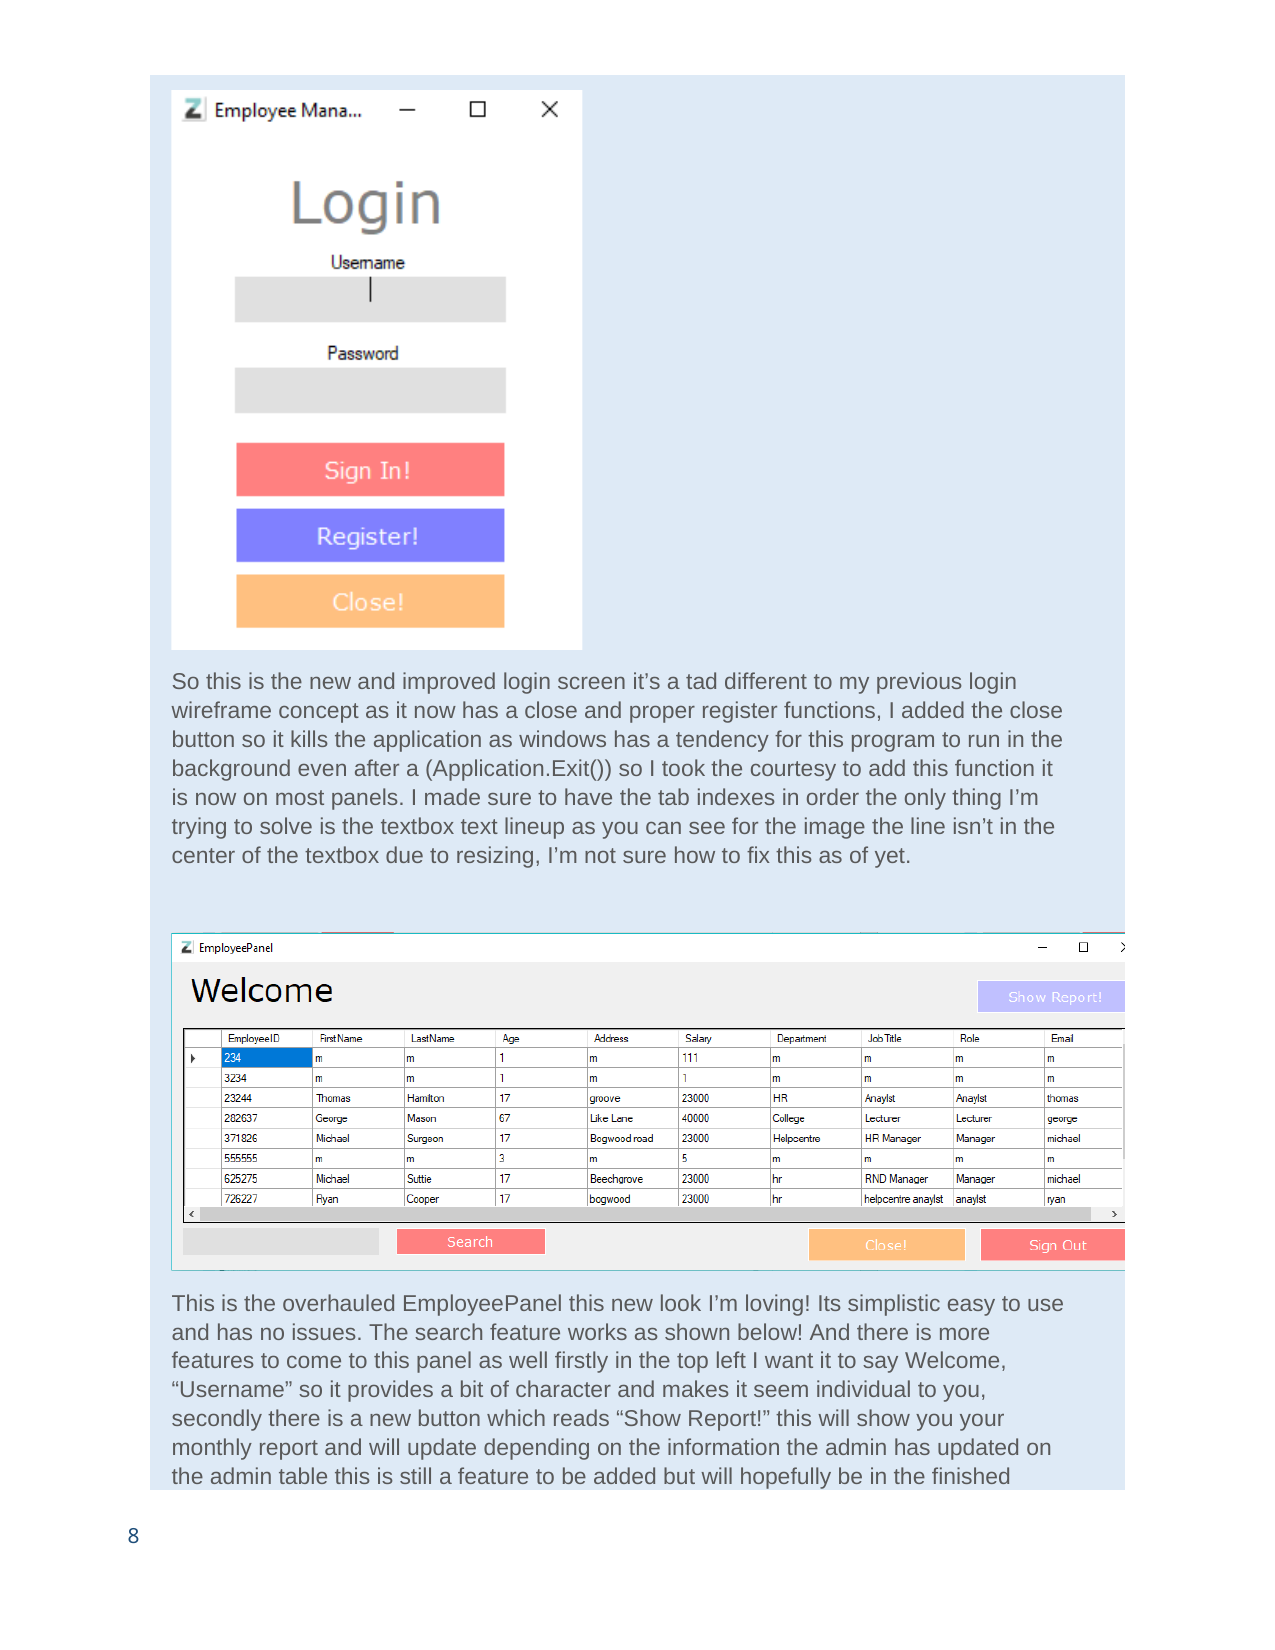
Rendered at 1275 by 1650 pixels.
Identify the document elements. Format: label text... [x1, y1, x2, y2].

table_header [150, 75, 171, 1490]
table_header This is the overhauled EmployeePanel this new look I’m loving! Its simplistic easy to use and has no issues. The search feature works as shown below! And there is more features to come to this panel as well firstly in the top left I want it to say Welcome, “Username” so it provides a bit of character and makes it seem individual to you, secondly there is a new button which reads “Show Report!” this will show you your monthly report and will update depending on the information the admin has updated on the admin table this is still a feature to be added but will hopefully be in the finished [171, 1271, 1125, 1490]
table_header So this is the new and improved login screen it’s a tad different to my previous login wireframe concept as it now has a close and proper register functions, I added the close button so it kills the application as windows has a tendency for this program to run in the background even after a (Application.Exit()) so I took the courtesy to add this function it is now on most panels. I made sure to have the tab indexes in order the only thing I’m trying to solve is the textbox text lineup as you can see for the image the line isn’t in the center of the textbox due to resizing, I’m not sure how to fix this as of yet. [171, 75, 1125, 932]
